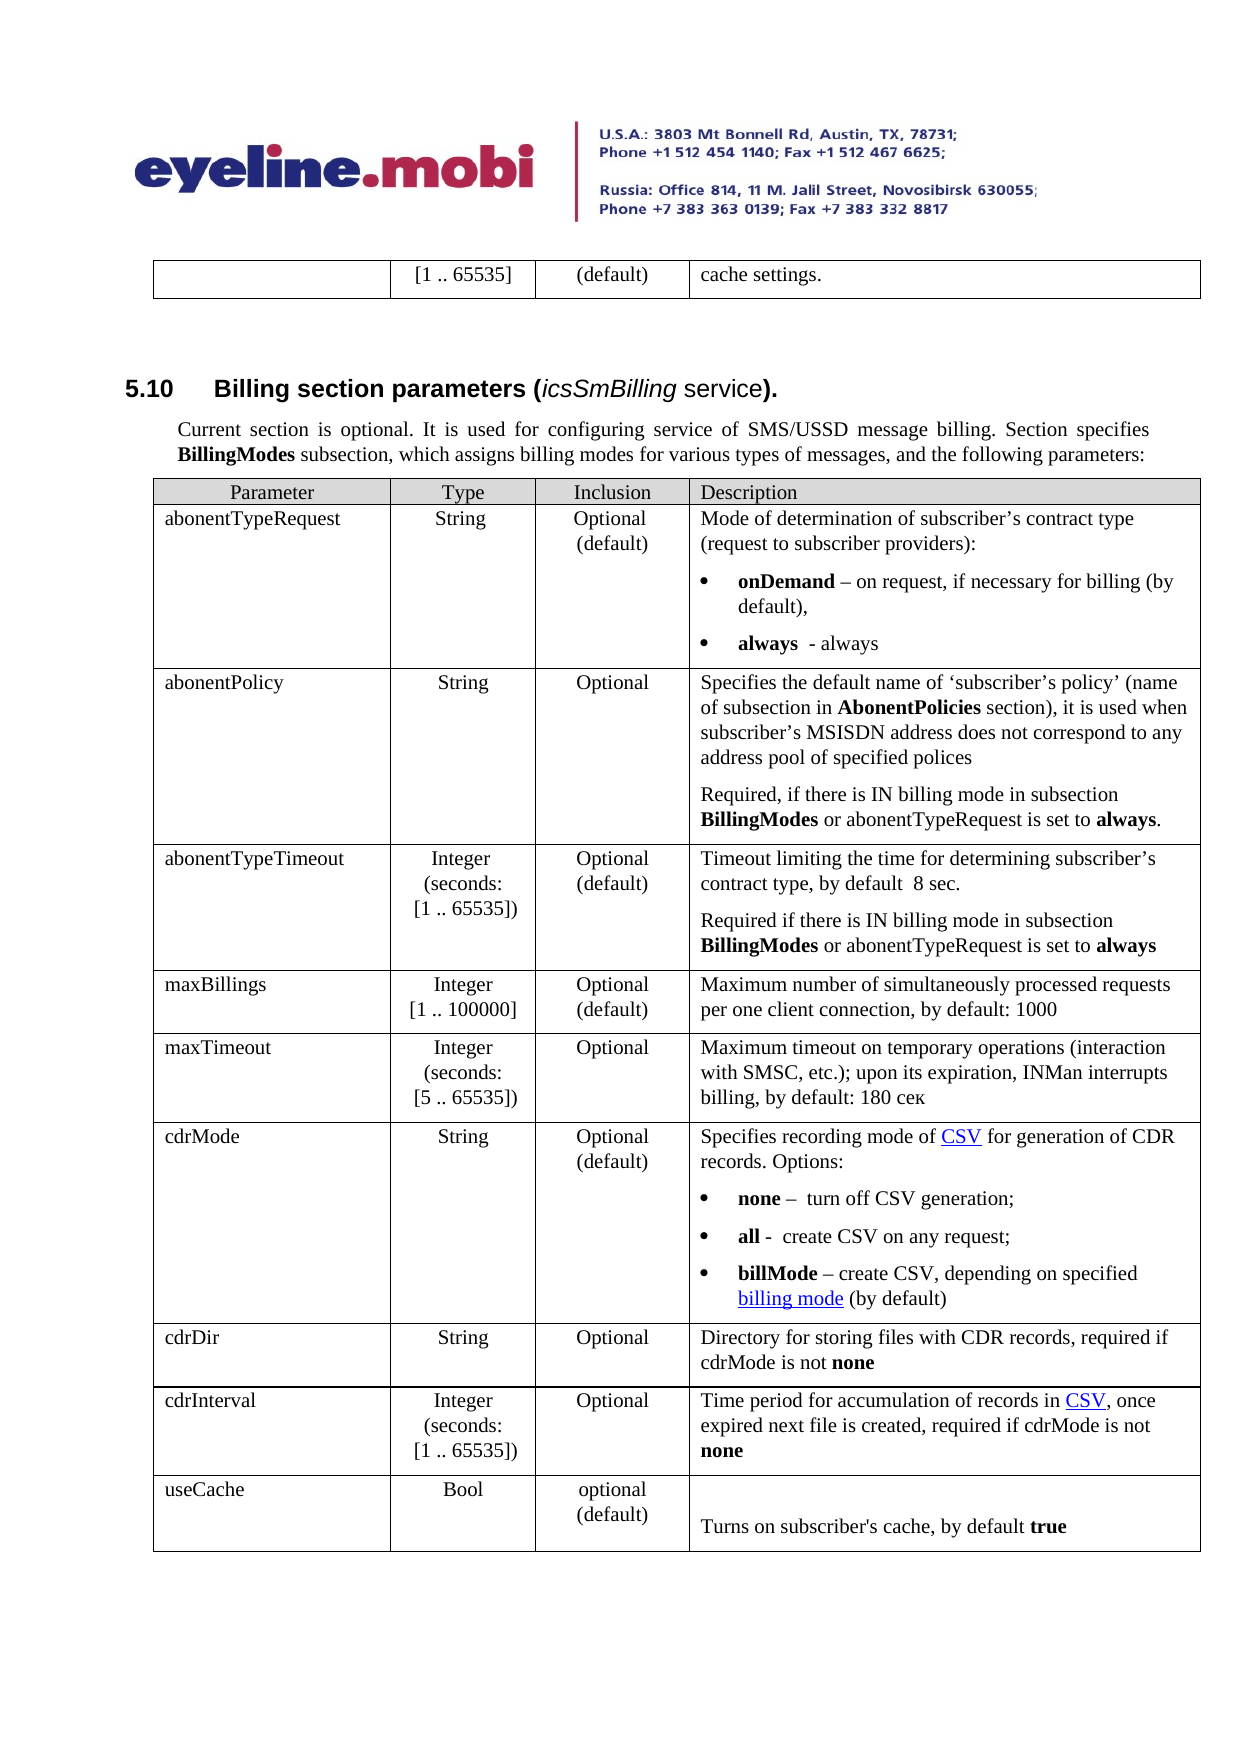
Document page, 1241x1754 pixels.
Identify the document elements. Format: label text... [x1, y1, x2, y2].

table_cell String [391, 669, 535, 844]
table_cell useCache [154, 1476, 390, 1551]
table_cell cdrMode [154, 1123, 390, 1323]
table_cell [154, 261, 390, 298]
table_cell String [391, 1123, 535, 1323]
table_cell Integer [1 .. 100000] [391, 971, 535, 1033]
table_cell [1 .. 65535] [391, 261, 535, 298]
table_cell Time period for accumulation of records in CSV, once expired next file is created, required if cdrMode is not none [690, 1388, 1200, 1475]
table_cell abonentTypeRequest [154, 505, 390, 668]
table_cell Optional (default) [536, 505, 689, 668]
table_cell Optional [536, 669, 689, 844]
table_cell Timeout limiting the time for determining subscriber’s contract type, by default 8 sec. Required if there is IN billing mode in subsection BillingModes or abonentTypeRequest is set to always [690, 845, 1200, 970]
table_cell Maximum timeout on temporary operations (interaction with SMSC, etc.); upon its expiration, INMan interrupts billing, by default: 180 сек [690, 1034, 1200, 1122]
table_header Parameter [154, 479, 390, 504]
picture [134, 121, 1037, 222]
table_cell Specifies recording mode of CSV for generation of CDR records. Options: none – turn off CSV generation; all - create CSV on any request; billMode – create CSV, depending on specified billing mode (by default) [690, 1123, 1200, 1323]
table_cell Maximum number of simultaneously processed requests per one client connection, by default: 1000 [690, 971, 1200, 1033]
table_cell optional (default) [536, 1476, 689, 1551]
table_cell Integer (seconds: [1 .. 65535]) [391, 845, 535, 970]
table_cell cache settings. [690, 261, 1200, 298]
table_cell Optional [536, 1034, 689, 1122]
table_cell (default) [536, 261, 689, 298]
table_cell Turns on subscriber's cache, by default true [690, 1476, 1200, 1551]
table_cell maxTimeout [154, 1034, 390, 1122]
table_cell Optional (default) [536, 971, 689, 1033]
table_cell abonentPolicy [154, 669, 390, 844]
table_cell Specifies the default name of ‘subscriber’s policy’ (name of subsection in AbonentPolicies section), it is used when subscriber’s MSISDN address does not correspond to any address pool of specified polices Required, if there is IN billing mode in subsection BillingModes or abonentTypeRequest is set to always. [690, 669, 1200, 844]
table_cell maxBillings [154, 971, 390, 1033]
table_cell Bool [391, 1476, 535, 1551]
table_cell Directory for storing files with CDR records, required if cdrMode is not none [690, 1324, 1200, 1386]
table_header Inclusion [536, 479, 689, 504]
table_cell cdrDir [154, 1324, 390, 1386]
table_header Description [690, 479, 1200, 504]
table_cell Optional (default) [536, 1123, 689, 1323]
text Current section is optional. It is used for configuring service of SMS/USSD message billing. Section specifies BillingModes subsection, which assigns billing modes for various types of messages, and the following parameters: [177, 416, 1151, 466]
table_cell Optional [536, 1388, 689, 1475]
table_cell cdrInterval [154, 1388, 390, 1475]
table_cell Optional [536, 1324, 689, 1386]
table_cell abonentTypeTimeout [154, 845, 390, 970]
table_cell Optional (default) [536, 845, 689, 970]
table_cell Integer (seconds: [1 .. 65535]) [391, 1388, 535, 1475]
table_cell Mode of determination of subscriber’s contract type (request to subscriber providers): onDemand – on request, if necessary for billing (by default), always - always [690, 505, 1200, 668]
table_cell String [391, 505, 535, 668]
table_cell Integer (seconds: [5 .. 65535]) [391, 1034, 535, 1122]
table_header Type [391, 479, 535, 504]
subtitle Billing section parameters (icsSmBilling service). [118, 374, 1151, 403]
table_cell String [391, 1324, 535, 1386]
